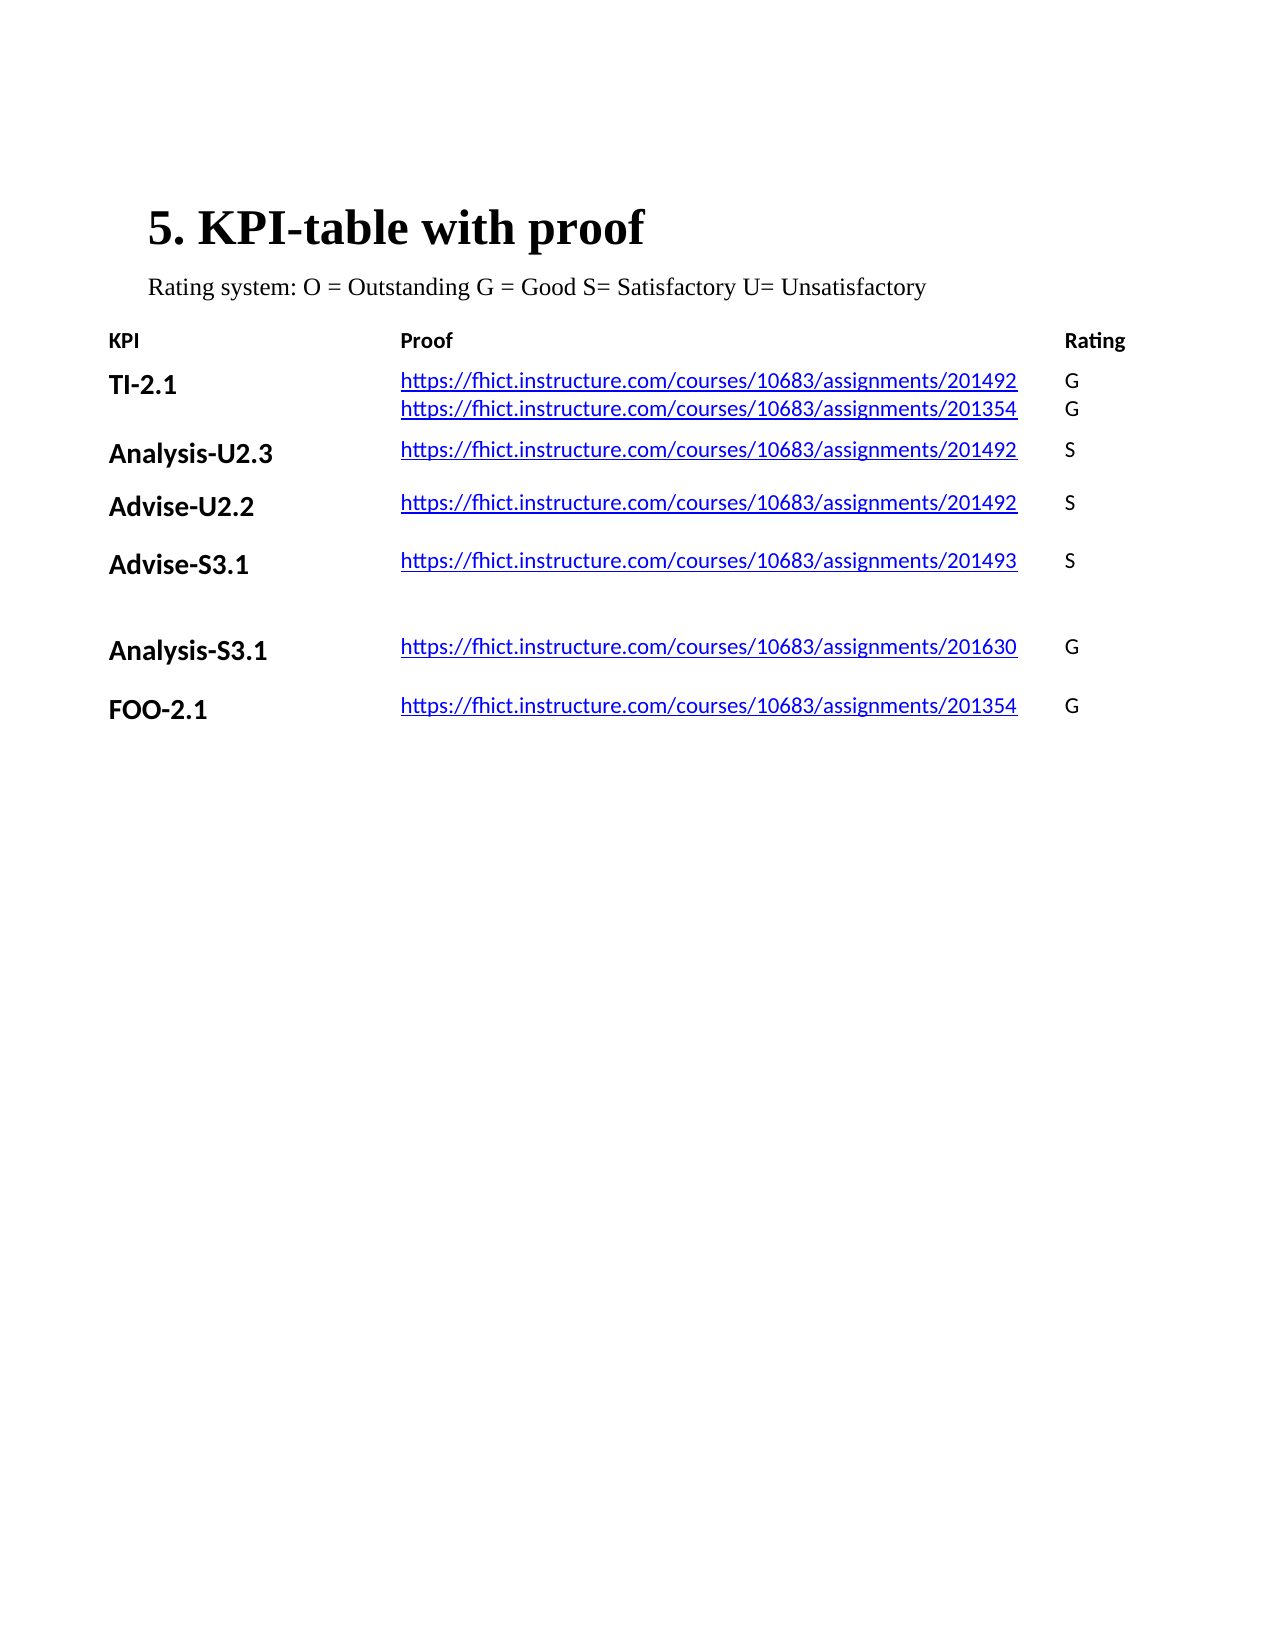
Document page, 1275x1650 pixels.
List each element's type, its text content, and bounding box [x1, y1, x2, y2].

table_cell [98, 1210, 389, 1267]
table_header Proof [390, 320, 1053, 359]
table_cell Advise-U2.2 [98, 482, 389, 539]
table_cell [98, 918, 389, 976]
table_cell [390, 1268, 1053, 1326]
table_cell [390, 743, 1053, 801]
table_cell [98, 1152, 389, 1209]
table_cell [98, 1035, 389, 1092]
table_cell https://fhict.instructure.com/courses/10683/assignments/201492 [390, 429, 1053, 481]
table_cell G G [1054, 361, 1177, 428]
table_cell [1054, 1268, 1177, 1326]
table_cell G [1054, 627, 1177, 684]
table_cell https://fhict.instructure.com/courses/10683/assignments/201492 https://fhict.instructure.com/courses/10683/assignments/201354 [390, 361, 1053, 428]
table_cell FOO-2.1 [98, 685, 389, 742]
table_cell [98, 1093, 389, 1151]
table_cell [98, 860, 389, 917]
table_cell [1054, 1210, 1177, 1267]
table_cell [390, 802, 1053, 859]
table_cell https://fhict.instructure.com/courses/10683/assignments/201354 [390, 685, 1053, 742]
table_header Rating [1054, 320, 1177, 359]
table_cell S [1054, 429, 1177, 481]
table_cell [98, 977, 389, 1034]
table_cell Analysis-U2.3 [98, 429, 389, 481]
table_cell S [1054, 482, 1177, 539]
table_cell [98, 802, 389, 859]
table_cell [98, 1268, 389, 1326]
table_cell [390, 1152, 1053, 1209]
table_cell [1054, 802, 1177, 859]
table_cell Analysis-S3.1 [98, 627, 389, 684]
table_cell [98, 743, 389, 801]
table_cell Advise-S3.1 [98, 541, 389, 626]
subtitle 5. KPI-table with proof [148, 198, 1127, 255]
table_cell [390, 1210, 1053, 1267]
table_cell https://fhict.instructure.com/courses/10683/assignments/201493 [390, 541, 1053, 626]
table_cell S [1054, 541, 1177, 626]
table_cell [390, 918, 1053, 976]
table_cell https://fhict.instructure.com/courses/10683/assignments/201630 [390, 627, 1053, 684]
table_cell [1054, 1093, 1177, 1151]
text Rating system: O = Outstanding G = Good S= Satisfactory U= Unsatisfactory [148, 272, 1127, 300]
table_cell https://fhict.instructure.com/courses/10683/assignments/201492 [390, 482, 1053, 539]
table_cell TI-2.1 [98, 361, 389, 428]
table_cell [390, 1035, 1053, 1092]
table_header KPI [98, 320, 389, 359]
table_cell [390, 1093, 1053, 1151]
table_cell [390, 860, 1053, 917]
table_cell [1054, 918, 1177, 976]
table_cell [1054, 860, 1177, 917]
table_cell [1054, 1152, 1177, 1209]
table_cell [1054, 977, 1177, 1034]
table_cell [1054, 1035, 1177, 1092]
table_cell [1054, 743, 1177, 801]
table_cell G [1054, 685, 1177, 742]
table_cell [390, 977, 1053, 1034]
